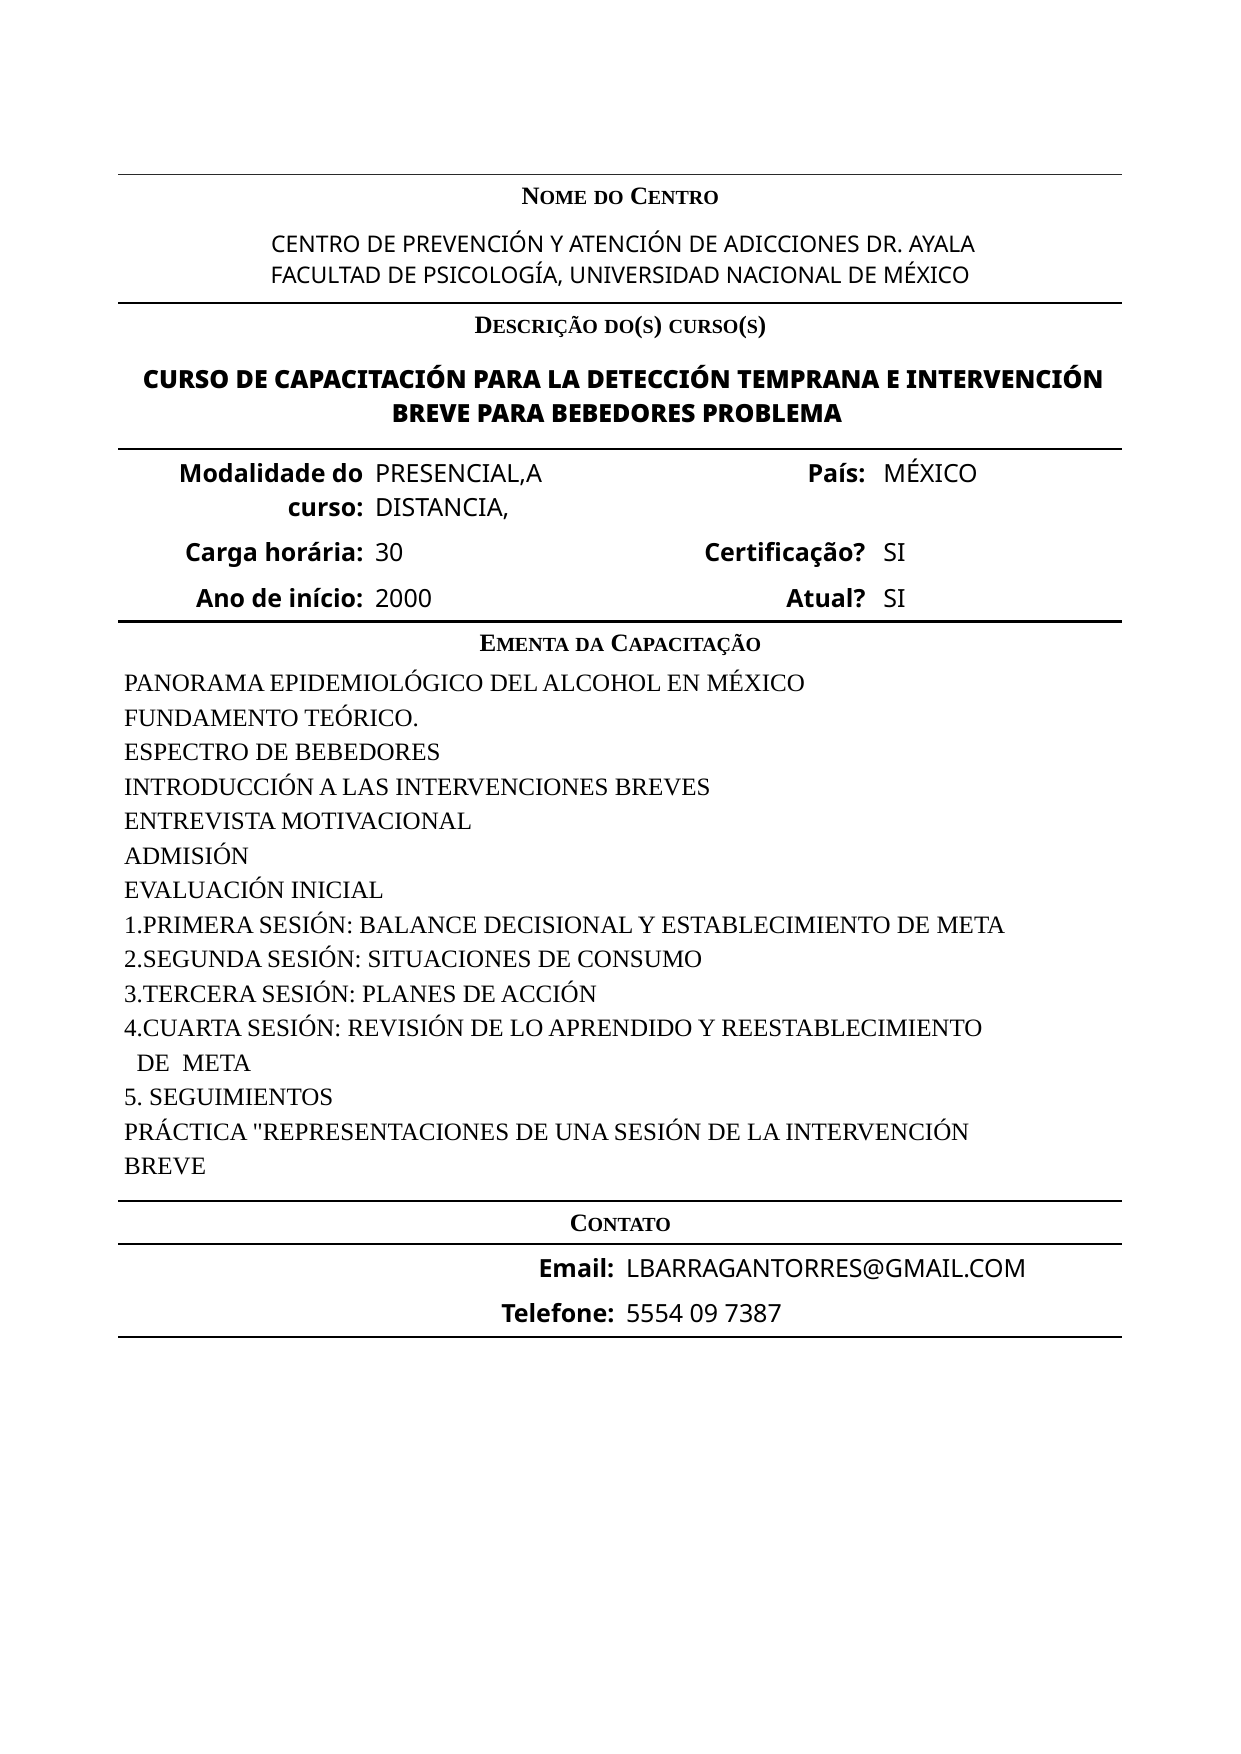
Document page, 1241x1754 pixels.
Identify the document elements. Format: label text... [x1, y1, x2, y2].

table_cell Telefone: [118, 1290, 620, 1336]
table_cell SI [871, 575, 1122, 620]
table_cell CENTRO DE PREVENCIÓN Y ATENCIÓN DE ADICCIONES DR. AYALA FACULTAD DE PSICOLOGÍA, UNIVERSIDAD NACIONAL DE MÉXICO [118, 216, 1122, 302]
table_cell CURSO DE CAPACITACIÓN PARA LA DETECCIÓN TEMPRANA E INTERVENCIÓN BREVE PARA BEBEDORES PROBLEMA [118, 344, 1122, 448]
table_cell 30 [369, 529, 620, 575]
table_cell Ementa da Capacitação [118, 623, 1122, 663]
table_cell Descrição do(s) curso(s) [118, 304, 1122, 344]
table_cell Ano de início: [118, 575, 369, 620]
table_cell Contato [118, 1202, 1122, 1242]
table_cell Atual? [620, 575, 871, 620]
table_cell Email: [118, 1245, 620, 1290]
table_header Nome do Centro [118, 176, 1122, 216]
table_cell Carga horária: [118, 529, 369, 575]
table_cell PANORAMA EPIDEMIOLÓGICO DEL ALCOHOL EN MÉXICO FUNDAMENTO TEÓRICO. ESPECTRO DE BEBEDORES INTRODUCCIÓN A LAS INTERVENCIONES BREVES ENTREVISTA MOTIVACIONAL ADMISIÓN EVALUACIÓN INICIAL 1.PRIMERA SESIÓN: BALANCE DECISIONAL Y ESTABLECIMIENTO DE META 2.SEGUNDA SESIÓN: SITUACIONES DE CONSUMO 3.TERCERA SESIÓN: PLANES DE ACCIÓN 4.CUARTA SESIÓN: REVISIÓN DE LO APRENDIDO Y REESTABLECIMIENTO DE META 5. SEGUIMIENTOS PRÁCTICA "REPRESENTACIONES DE UNA SESIÓN DE LA INTERVENCIÓN BREVE [118, 663, 1122, 1200]
table_cell LBARRAGANTORRES@GMAIL.COM [620, 1245, 1122, 1290]
table_cell 5554 09 7387 [620, 1290, 1122, 1336]
table_cell SI [871, 529, 1122, 575]
table_cell Modalidade do curso: [118, 450, 369, 529]
table_cell Certificação? [620, 529, 871, 575]
table_cell PRESENCIAL,A DISTANCIA, [369, 450, 620, 529]
table_cell MÉXICO [871, 450, 1122, 529]
table_cell País: [620, 450, 871, 529]
table_cell 2000 [369, 575, 620, 620]
